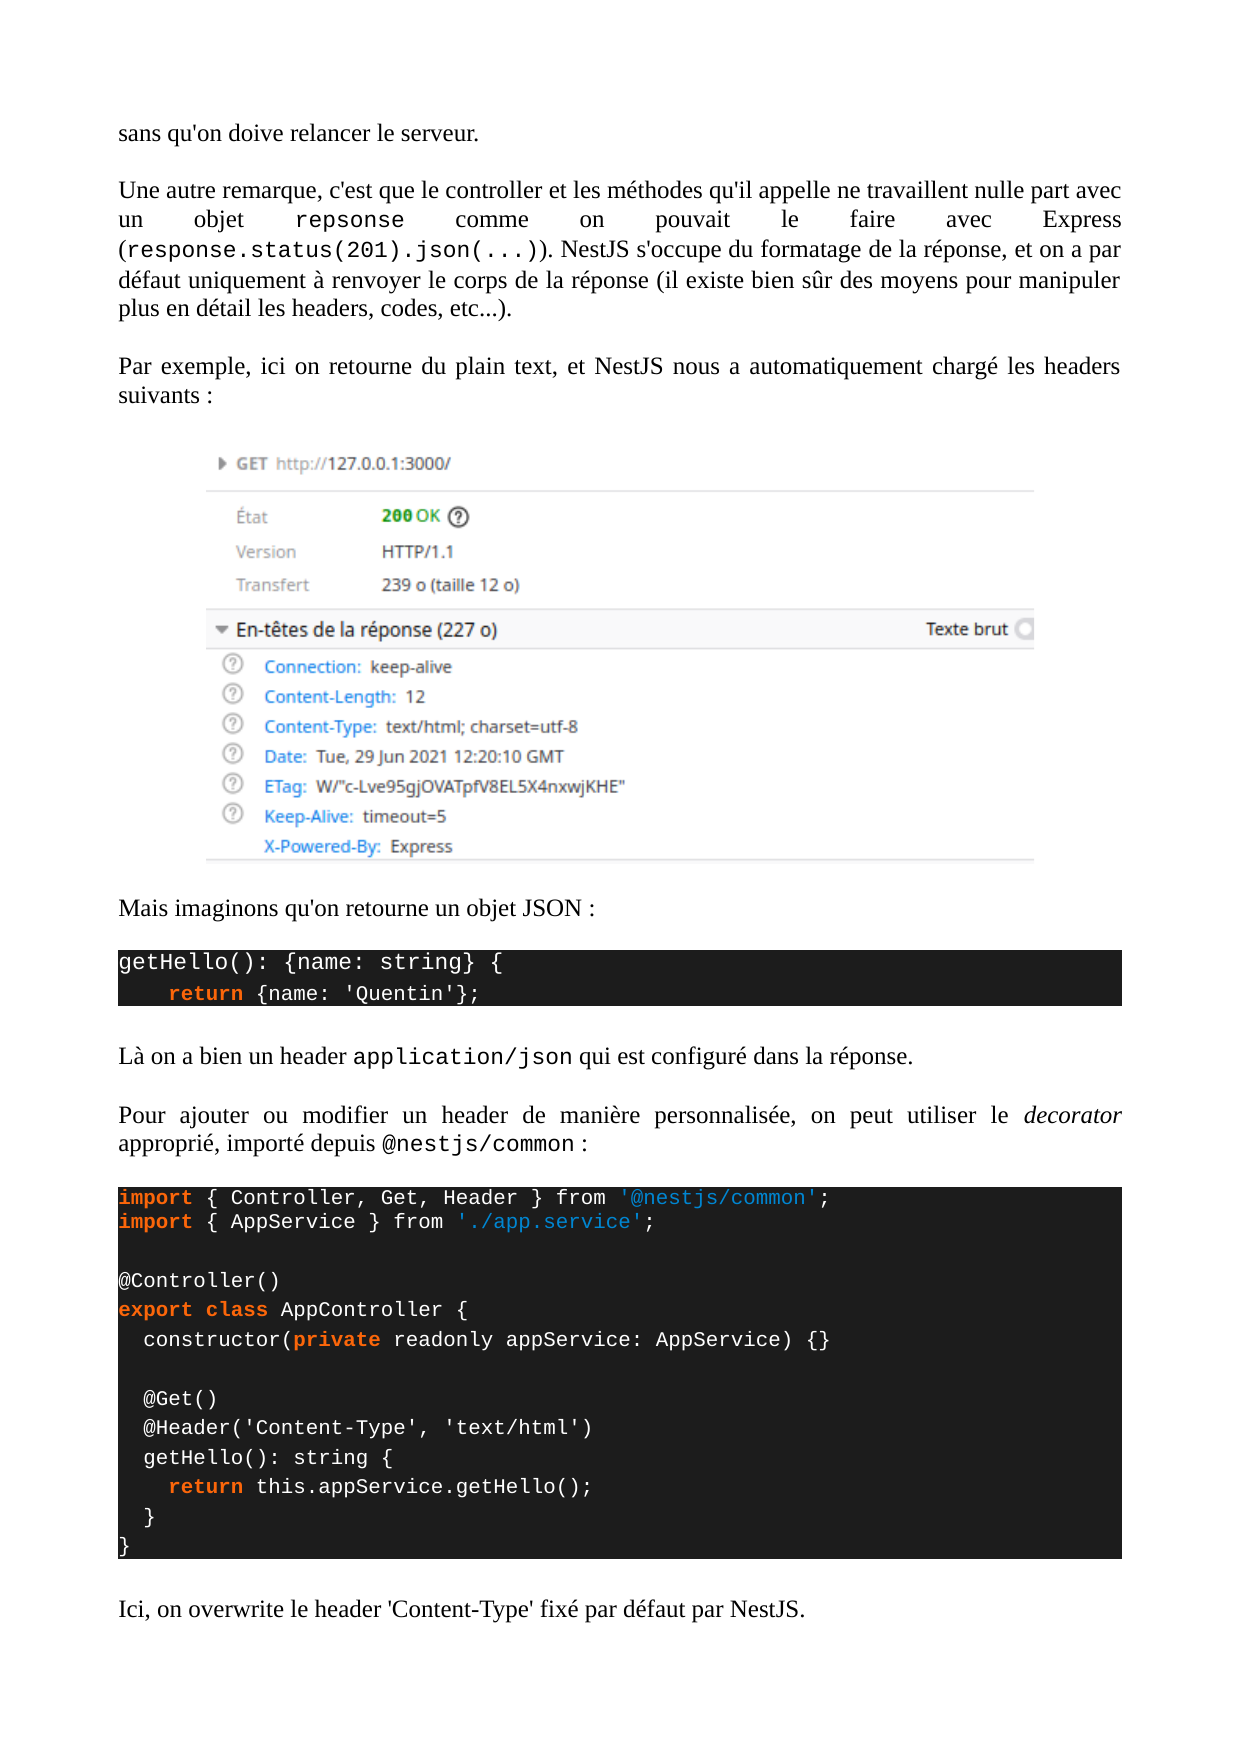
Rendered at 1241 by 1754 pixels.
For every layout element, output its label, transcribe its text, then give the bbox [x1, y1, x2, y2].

text Mais imaginons qu'on retourne un objet JSON : [118, 893, 1122, 921]
text Là on a bien un header application/json qui est configuré dans la réponse. [118, 1041, 1122, 1071]
text import { Controller, Get, Header } from '@nestjs/common'; [118, 1187, 1122, 1211]
text @Get() [118, 1388, 1122, 1412]
text getHello(): {name: string} { [118, 950, 1122, 976]
text } [118, 1506, 1122, 1529]
text sans qu'on doive relancer le serveur. [118, 118, 1122, 147]
text @Header('Content-Type', 'text/html') [118, 1417, 1122, 1441]
text } [118, 1535, 1122, 1559]
text Ici, on overwrite le header 'Content-Type' fixé par défaut par NestJS. [118, 1594, 1122, 1623]
text getHello(): string { [118, 1447, 1122, 1471]
text return this.appService.getHello(); [118, 1476, 1122, 1500]
text import { AppService } from './app.service'; [118, 1211, 1122, 1235]
text Une autre remarque, c'est que le controller et les méthodes qu'il appelle ne travaillent nulle part avec un objet repsonse comme on pouvait le faire avec Express (response.status(201).json(...)). NestJS s'occupe du formatage de la réponse, et on a par défaut uniquement à renvoyer le corps de la réponse (il existe bien sûr des moyens pour manipuler plus en détail les headers, codes, etc...). [118, 176, 1122, 322]
text Par exemple, ici on retourne du plain text, et NestJS nous a automatiquement chargé les headers suivants : [118, 351, 1122, 408]
text @Controller() [118, 1270, 1122, 1294]
text export class AppController { [118, 1299, 1122, 1323]
text constructor(private readonly appService: AppService) {} [118, 1329, 1122, 1353]
text Pour ajouter ou modifier un header de manière personnalisée, on peut utiliser le decorator approprié, importé depuis @nestjs/common : [118, 1100, 1122, 1159]
text return {name: 'Quentin'}; [118, 982, 1122, 1006]
